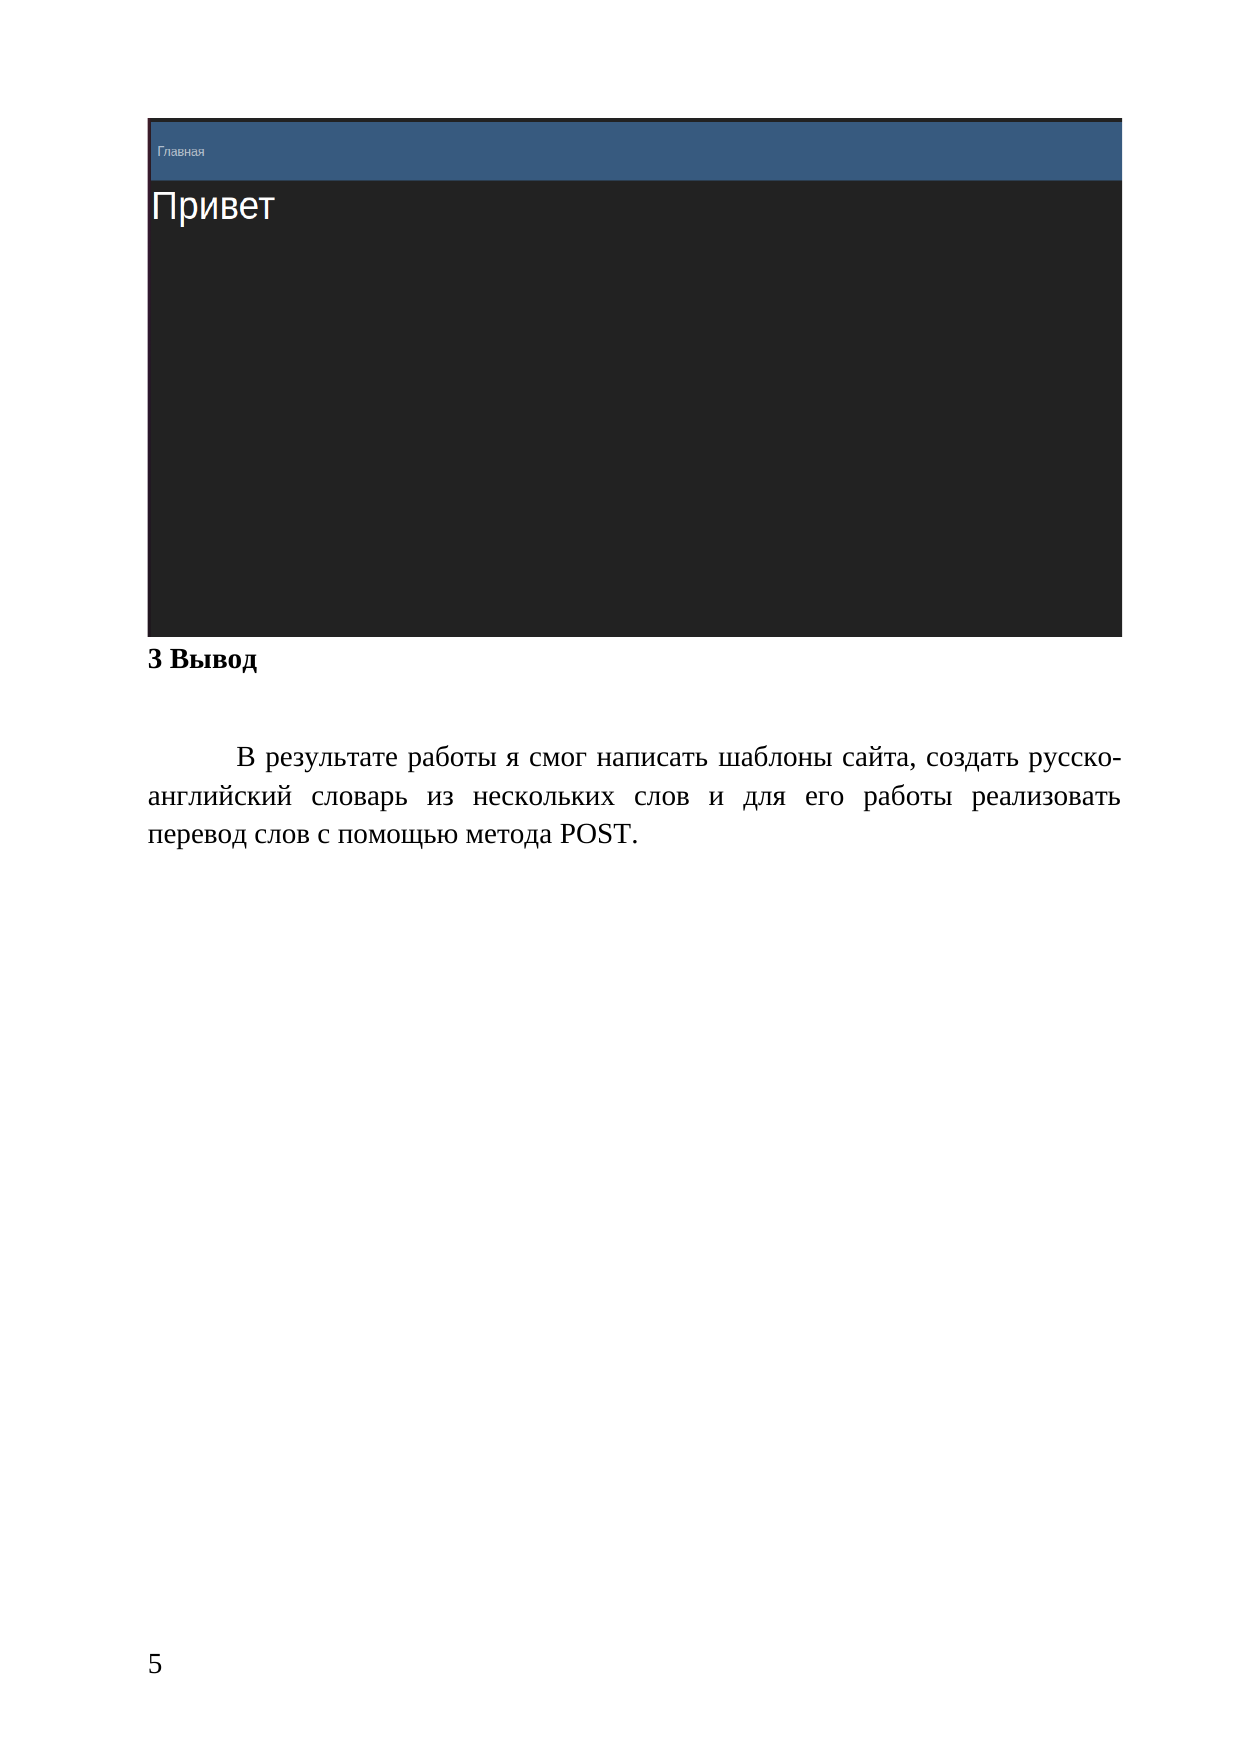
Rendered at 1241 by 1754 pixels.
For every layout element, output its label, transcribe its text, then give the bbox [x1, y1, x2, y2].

text В результате работы я смог написать шаблоны сайта, создать русско-английский словарь из нескольких слов и для его работы реализовать перевод слов с помощью метода POST. [148, 739, 1122, 850]
picture [147, 118, 1123, 637]
text 3 Вывод [148, 637, 1122, 675]
